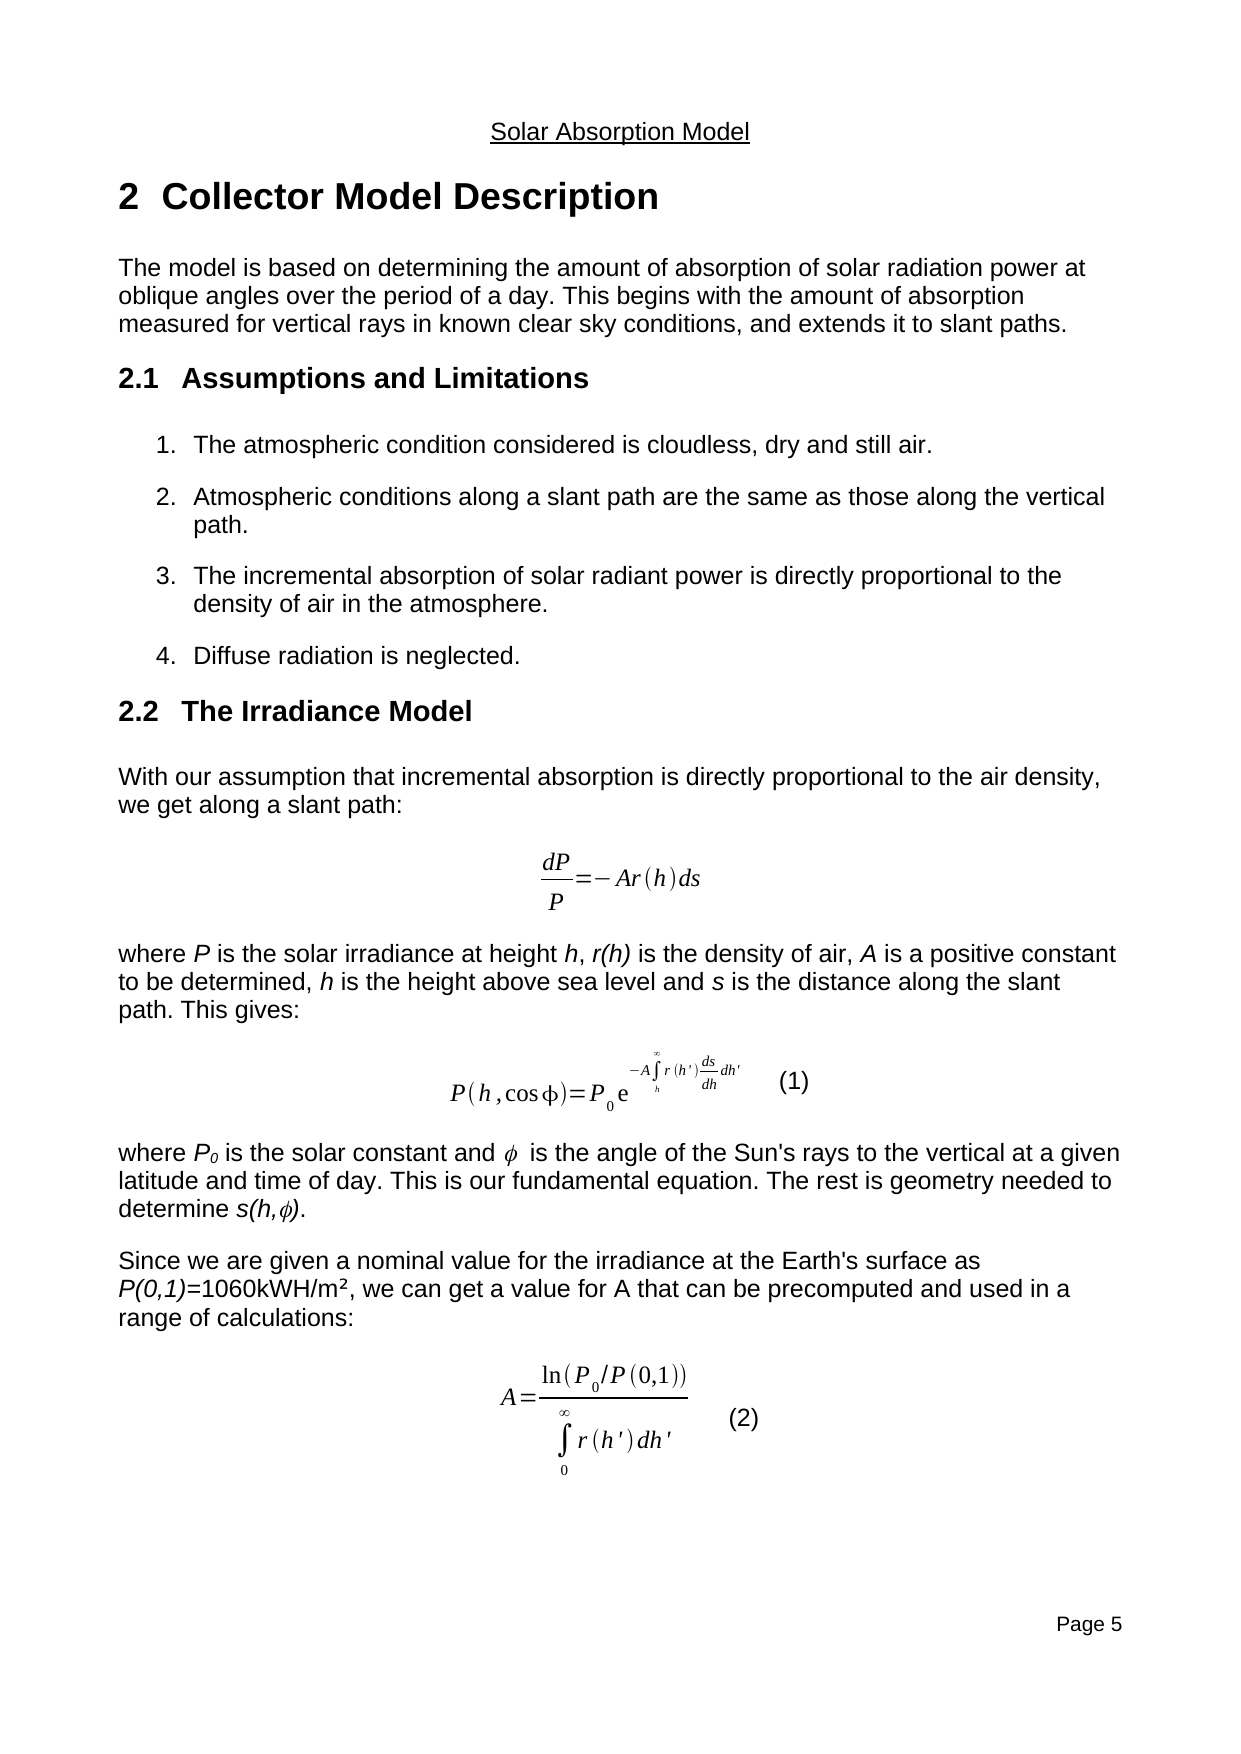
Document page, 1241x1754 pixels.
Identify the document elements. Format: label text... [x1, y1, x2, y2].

list Atmospheric conditions along a slant path are the same as those along the vertical path. [156, 483, 1122, 538]
text where P0 is the solar constant and f is the angle of the Sun's rays to the vertical at a given latitude and time of day. This is our fundamental equation. The rest is geometry needed to determine s(h,f). [118, 1139, 1122, 1223]
text where P is the solar irradiance at height h, r(h) is the density of air, A is a positive constant to be determined, h is the height above sea level and s is the distance along the slant path. This gives: [118, 940, 1122, 1023]
list The atmospheric condition considered is cloudless, dry and still air. [156, 431, 1122, 459]
text (1) [118, 1047, 1122, 1115]
subtitle Collector Model Description [118, 176, 1122, 217]
text Since we are given a nominal value for the irradiance at the Earth's surface as P(0,1)=1060kWH/m², we can get a value for A that can be precomputed and used in a range of calculations: [118, 1246, 1122, 1331]
list The incremental absorption of solar radiant power is directly proportional to the density of air in the atmosphere. [156, 562, 1122, 618]
subtitle Assumptions and Limitations [118, 362, 1122, 395]
text (2) [118, 1355, 1122, 1480]
list Diffuse radiation is neglected. [156, 642, 1122, 669]
text The model is based on determining the amount of absorption of solar radiation power at oblique angles over the period of a day. This begins with the amount of absorption measured for vertical rays in known clear sky conditions, and extends it to slant paths. [118, 253, 1122, 337]
subtitle The Irradiance Model [118, 694, 1122, 727]
text With our assumption that incremental absorption is directly proportional to the air density, we get along a slant path: [118, 763, 1122, 819]
